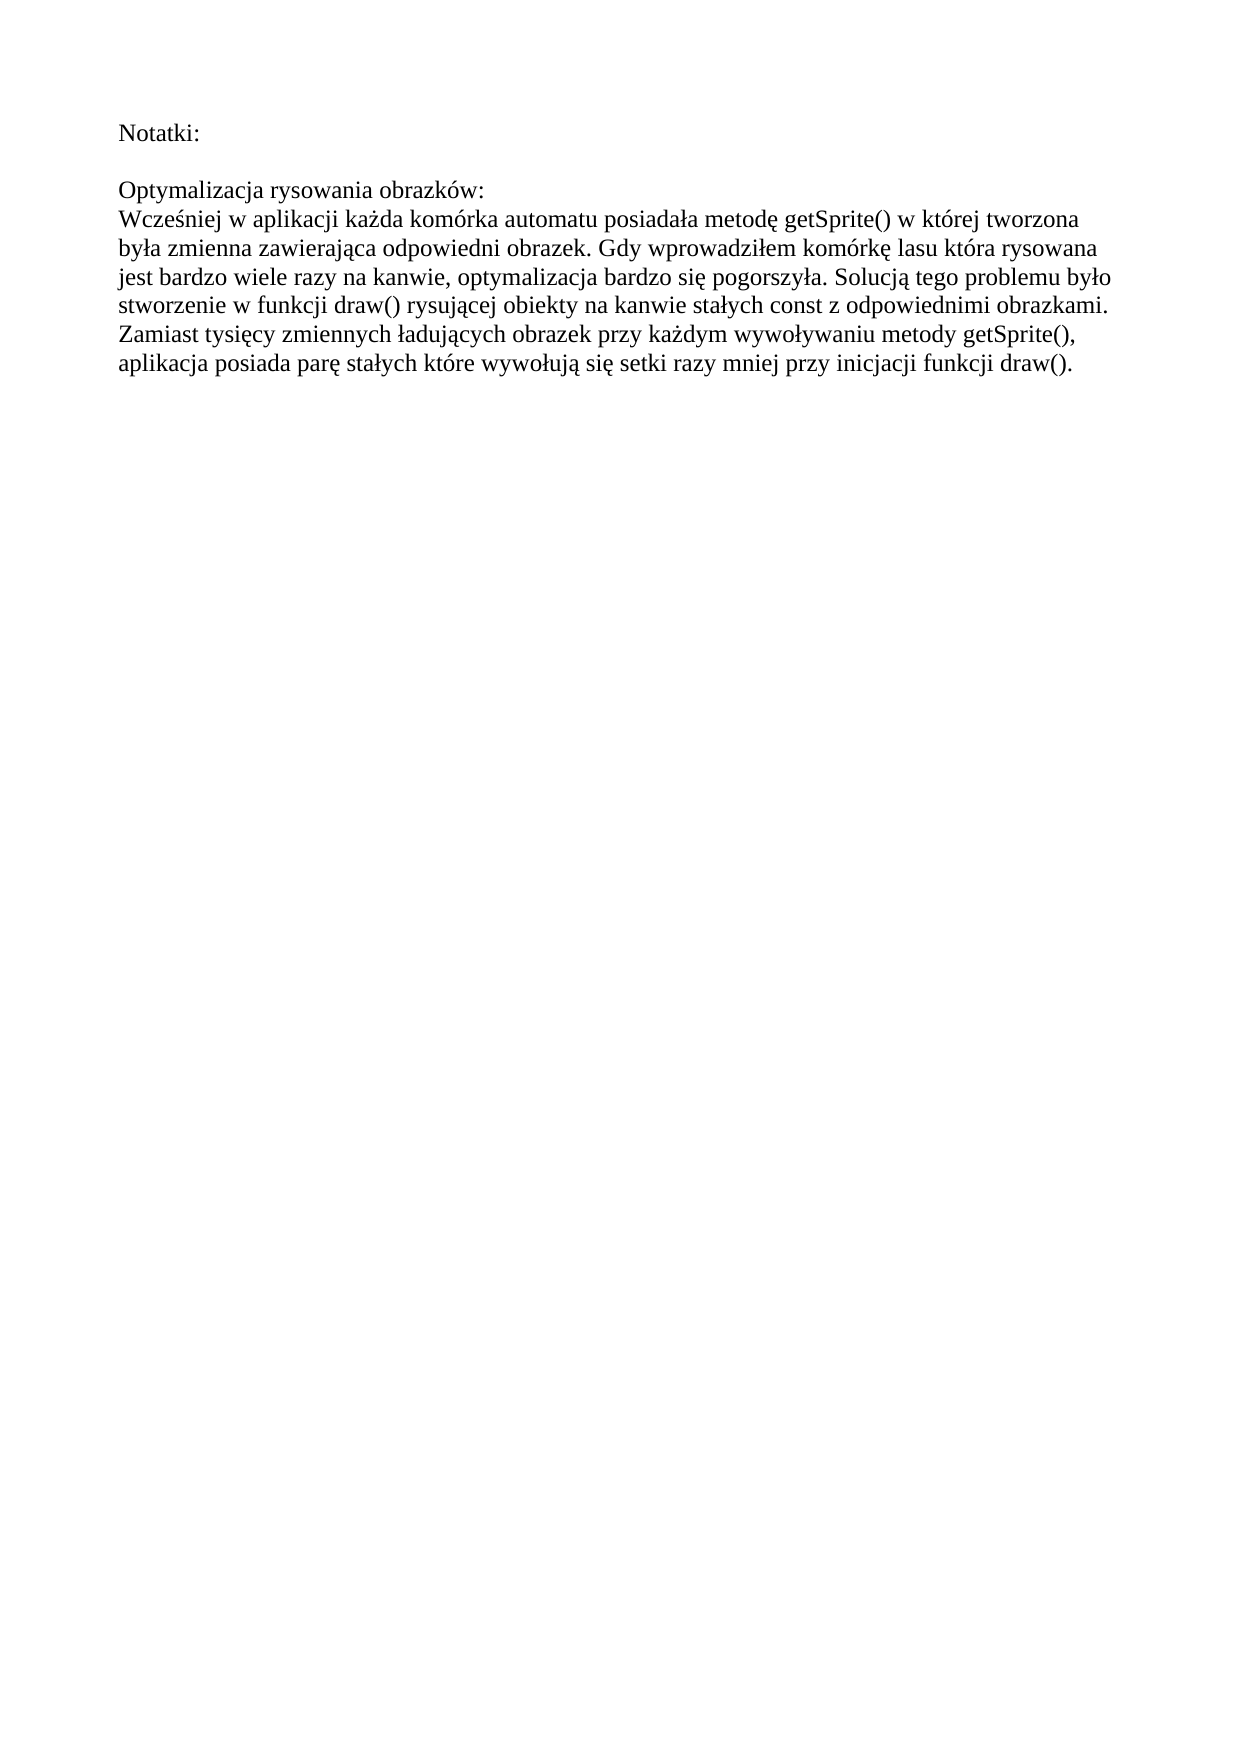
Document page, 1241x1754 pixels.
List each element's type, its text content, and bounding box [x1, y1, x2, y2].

text Wcześniej w aplikacji każda komórka automatu posiadała metodę getSprite() w której tworzona była zmienna zawierająca odpowiedni obrazek. Gdy wprowadziłem komórkę lasu która rysowana jest bardzo wiele razy na kanwie, optymalizacja bardzo się pogorszyła. Solucją tego problemu było stworzenie w funkcji draw() rysującej obiekty na kanwie stałych const z odpowiednimi obrazkami. Zamiast tysięcy zmiennych ładujących obrazek przy każdym wywoływaniu metody getSprite(), aplikacja posiada parę stałych które wywołują się setki razy mniej przy inicjacji funkcji draw(). [118, 204, 1122, 377]
text Notatki: Optymalizacja rysowania obrazków: [118, 118, 1122, 204]
